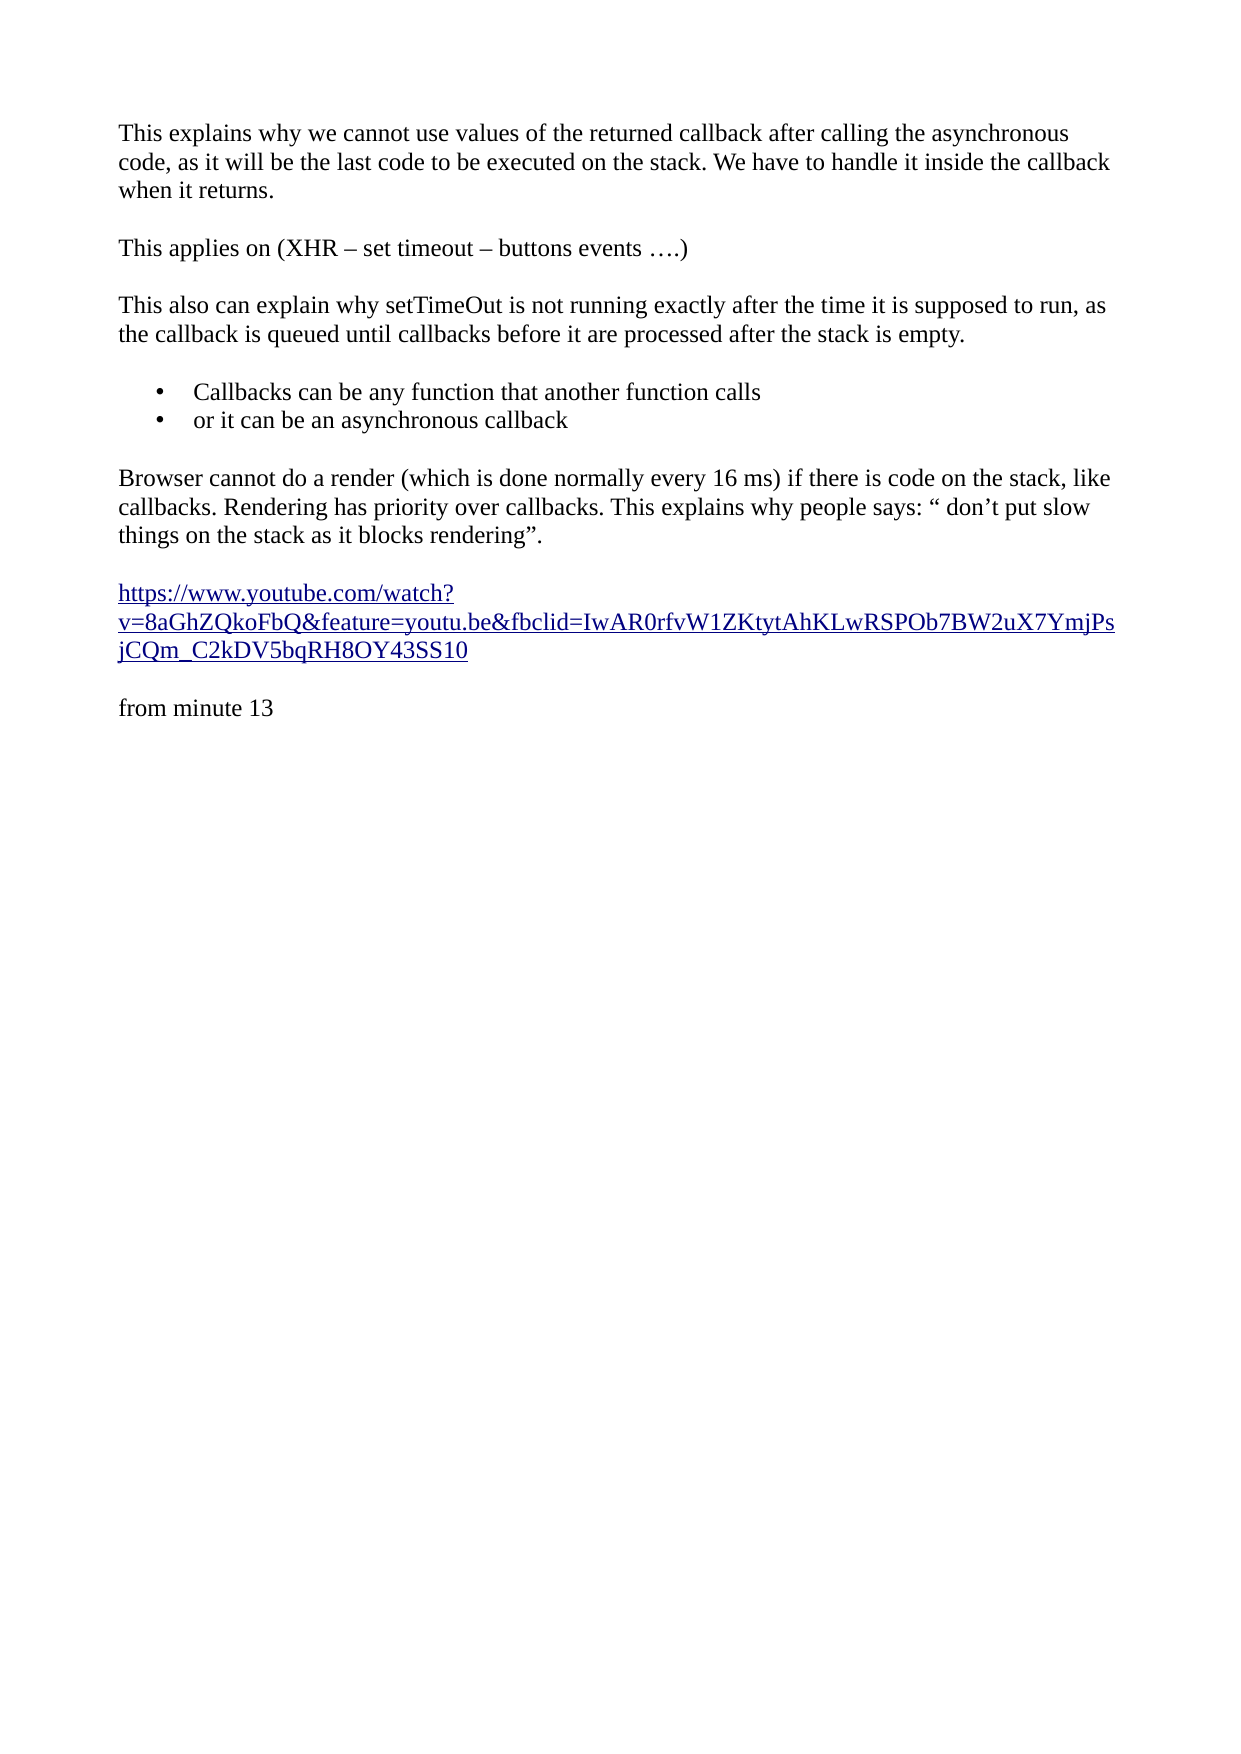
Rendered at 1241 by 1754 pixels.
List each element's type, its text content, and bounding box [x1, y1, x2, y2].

list Callbacks can be any function that another function calls [156, 377, 1122, 406]
list or it can be an asynchronous callback [156, 406, 1122, 434]
text Browser cannot do a render (which is done normally every 16 ms) if there is code on the stack, like callbacks. Rendering has priority over callbacks. This explains why people says: “ don’t put slow things on the stack as it blocks rendering”. [118, 463, 1122, 549]
text https://www.youtube.com/watch?v=8aGhZQkoFbQ&feature=youtu.be&fbclid=IwAR0rfvW1ZKtytAhKLwRSPOb7BW2uX7YmjPsjCQm_C2kDV5bqRH8OY43SS10 [118, 578, 1122, 664]
text from minute 13 [118, 693, 1122, 722]
text This applies on (XHR – set timeout – buttons events ….) [118, 233, 1122, 262]
text This also can explain why setTimeOut is not running exactly after the time it is supposed to run, as the callback is queued until callbacks before it are processed after the stack is empty. [118, 291, 1122, 348]
text This explains why we cannot use values of the returned callback after calling the asynchronous code, as it will be the last code to be executed on the stack. We have to handle it inside the callback when it returns. [118, 118, 1122, 204]
